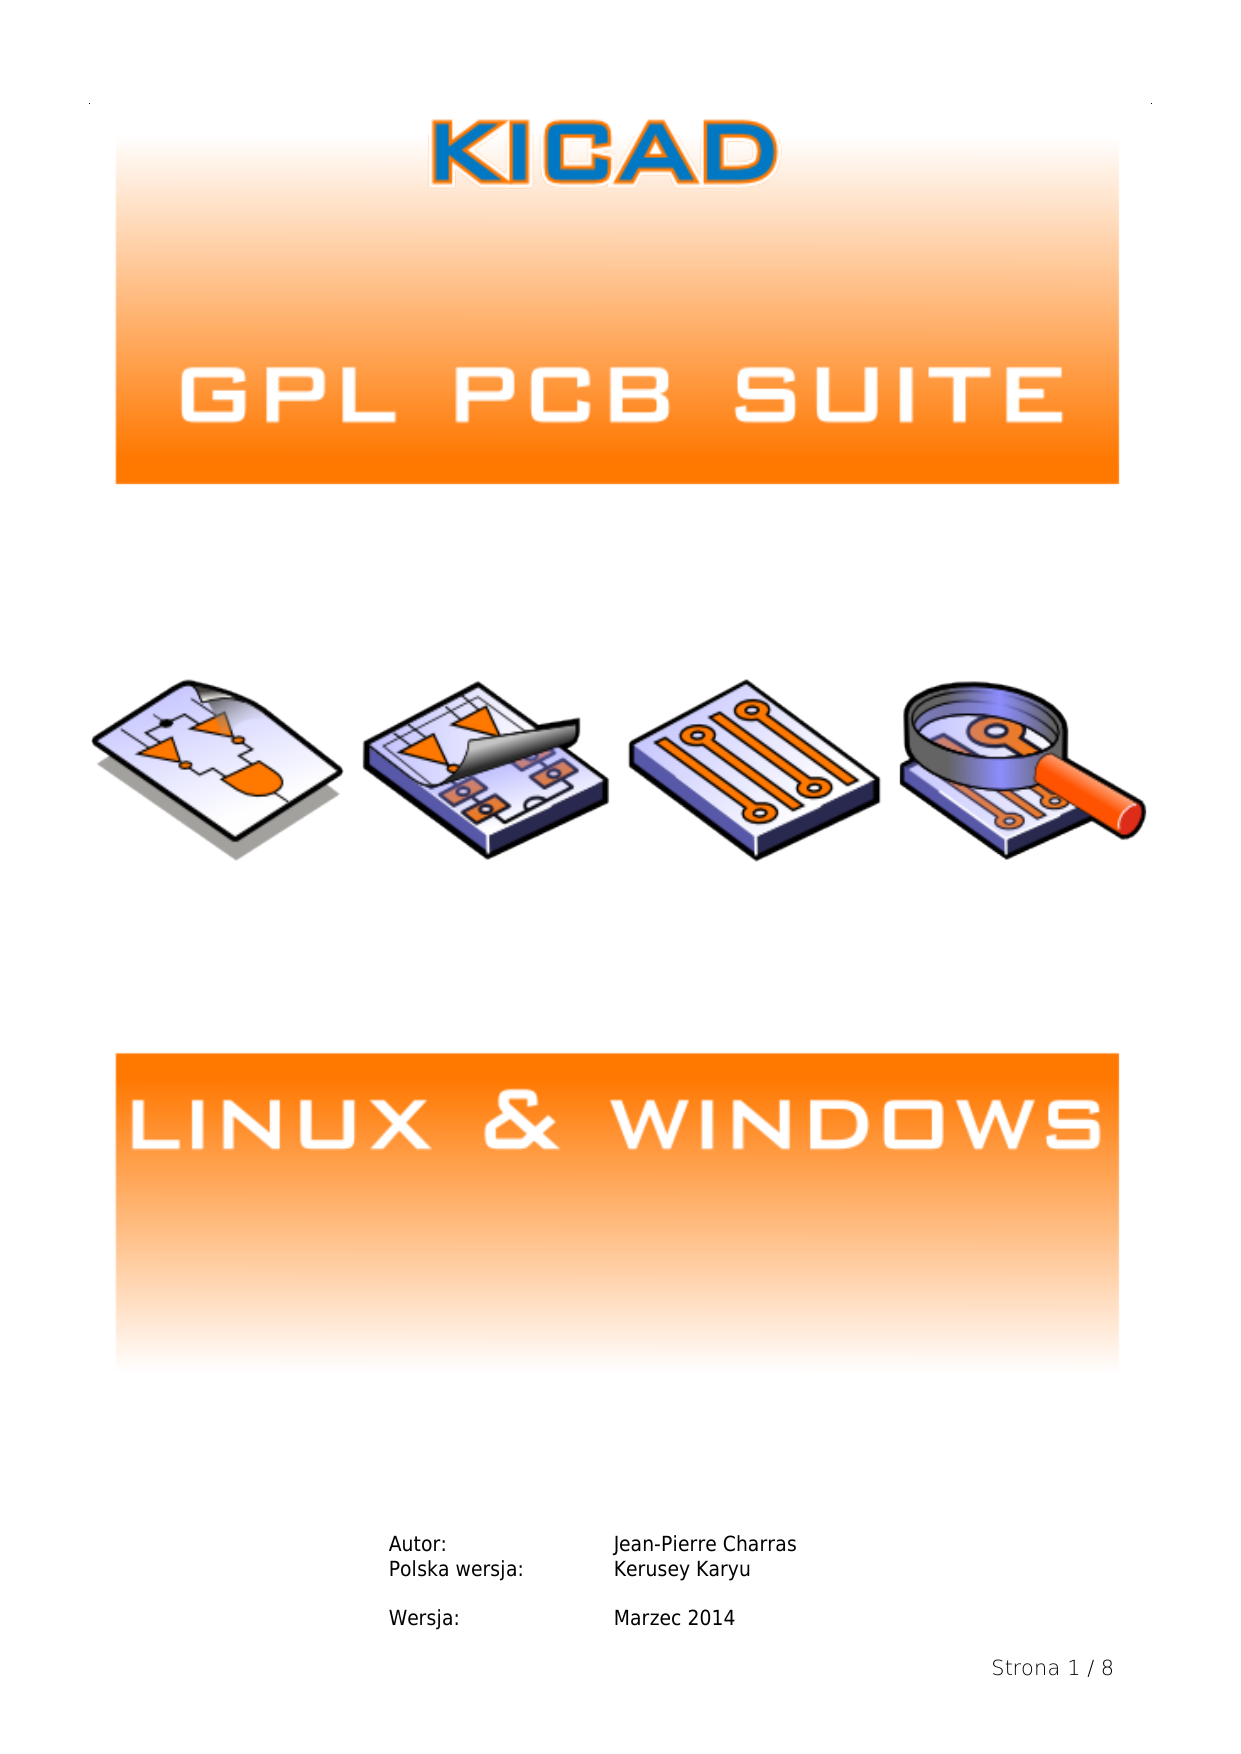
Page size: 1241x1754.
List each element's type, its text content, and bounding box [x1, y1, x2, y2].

picture [91, 76, 1150, 1427]
text Wersja: Marzec 2014 [266, 1606, 1152, 1630]
text Polska wersja: Kerusey Karyu [266, 1557, 1152, 1581]
text Autor: Jean-Pierre Charras [266, 1532, 1152, 1557]
